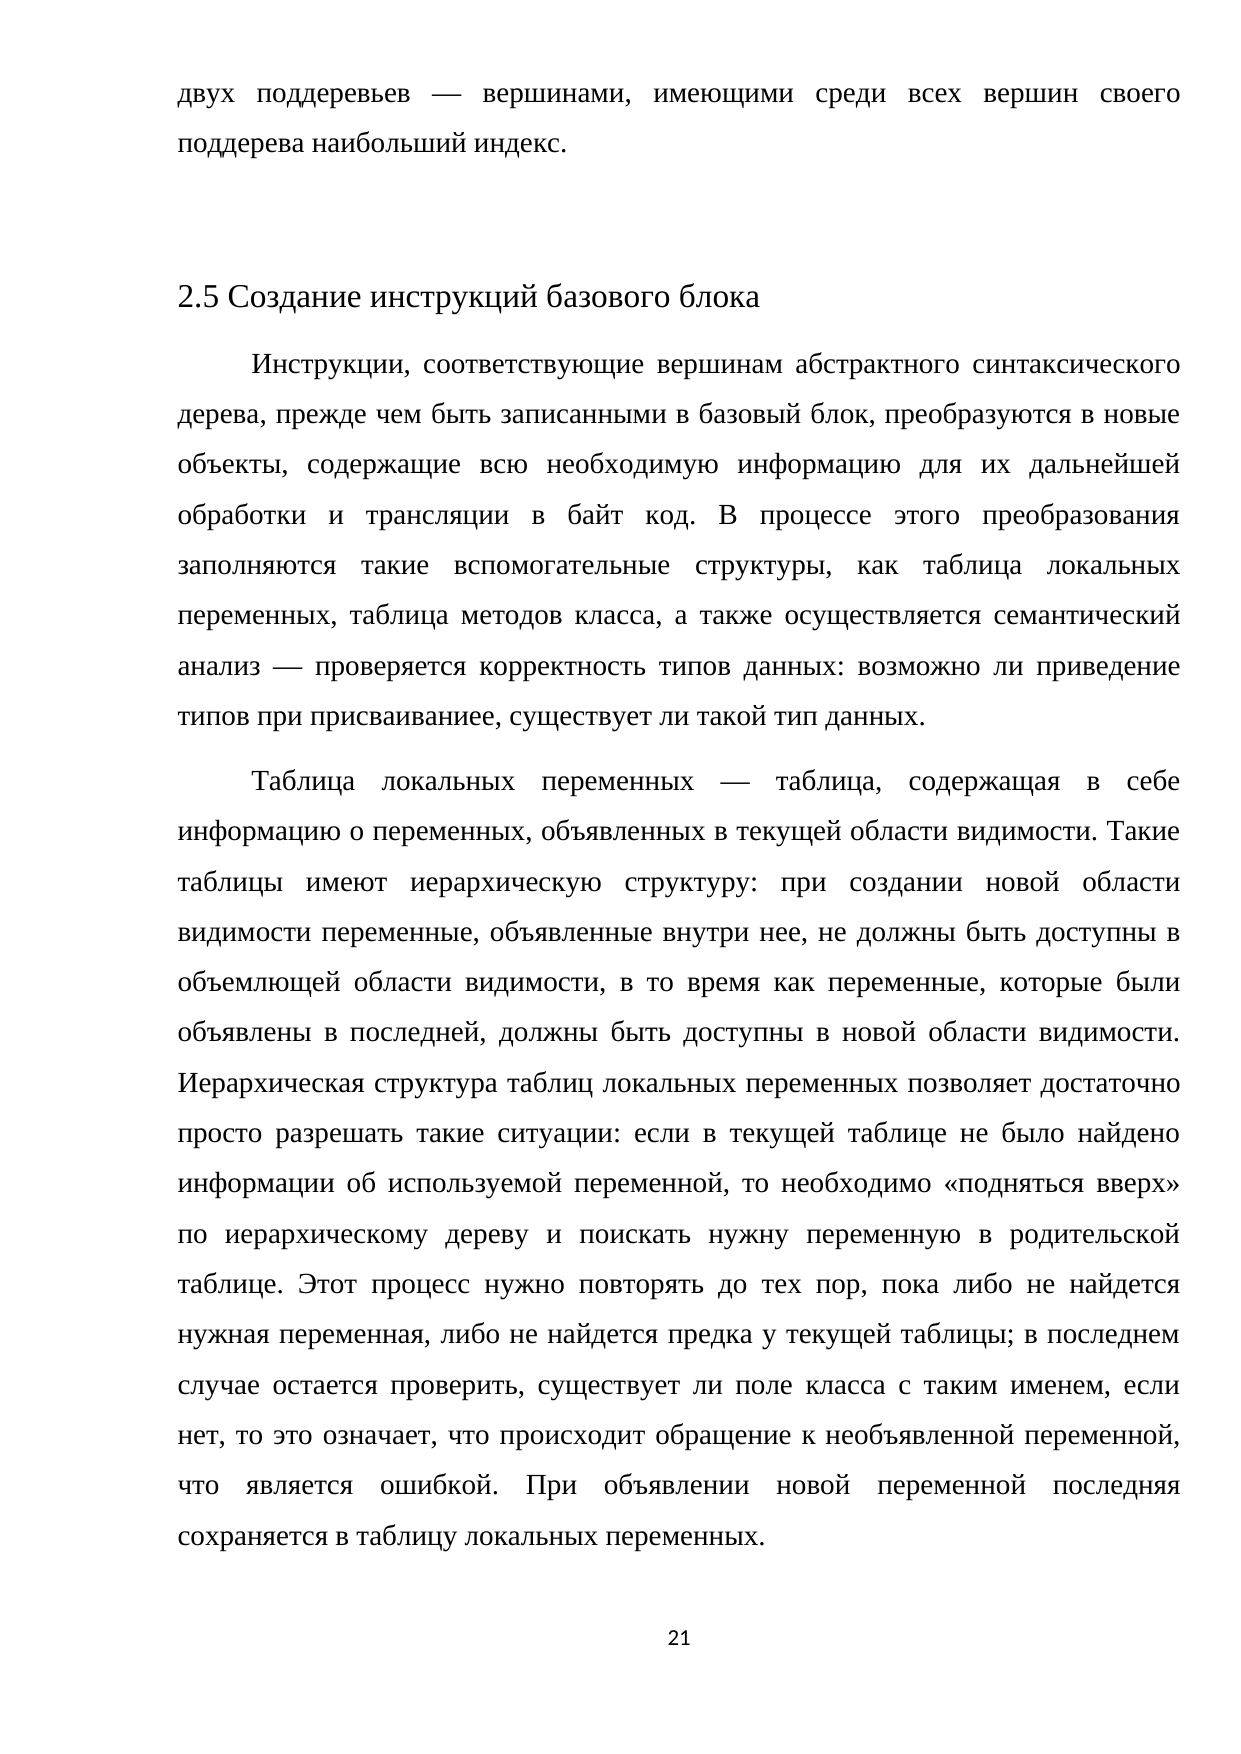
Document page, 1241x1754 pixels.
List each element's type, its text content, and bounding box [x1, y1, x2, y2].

text двух поддеревьев — вершинами, имеющими среди всех вершин своего поддерева наибольший индекс. [177, 75, 1181, 159]
subtitle 2.5 Создание инструкций базового блока [177, 276, 1181, 314]
text Инструкции, соответствующие вершинам абстрактного синтаксического дерева, прежде чем быть записанными в базовый блок, преобразуются в новые объекты, содержащие всю необходимую информацию для их дальнейшей обработки и трансляции в байт код. В процессе этого преобразования заполняются такие вспомогательные структуры, как таблица локальных переменных, таблица методов класса, а также осуществляется семантический анализ — проверяется корректность типов данных: возможно ли приведение типов при присваиваниее, существует ли такой тип данных. [177, 346, 1181, 732]
text Таблица локальных переменных — таблица, содержащая в себе информацию о переменных, объявленных в текущей области видимости. Такие таблицы имеют иерархическую структуру: при создании новой области видимости переменные, объявленные внутри нее, не должны быть доступны в объемлющей области видимости, в то время как переменные, которые были объявлены в последней, должны быть доступны в новой области видимости. Иерархическая структура таблиц локальных переменных позволяет достаточно просто разрешать такие ситуации: если в текущей таблице не было найдено информации об используемой переменной, то необходимо «подняться вверх» по иерархическому дереву и поискать нужну переменную в родительской таблице. Этот процесс нужно повторять до тех пор, пока либо не найдется нужная переменная, либо не найдется предка у текущей таблицы; в последнем случае остается проверить, существует ли поле класса с таким именем, если нет, то это означает, что происходит обращение к необъявленной переменной, что является ошибкой. При объявлении новой переменной последняя сохраняется в таблицу локальных переменных. [177, 763, 1181, 1551]
